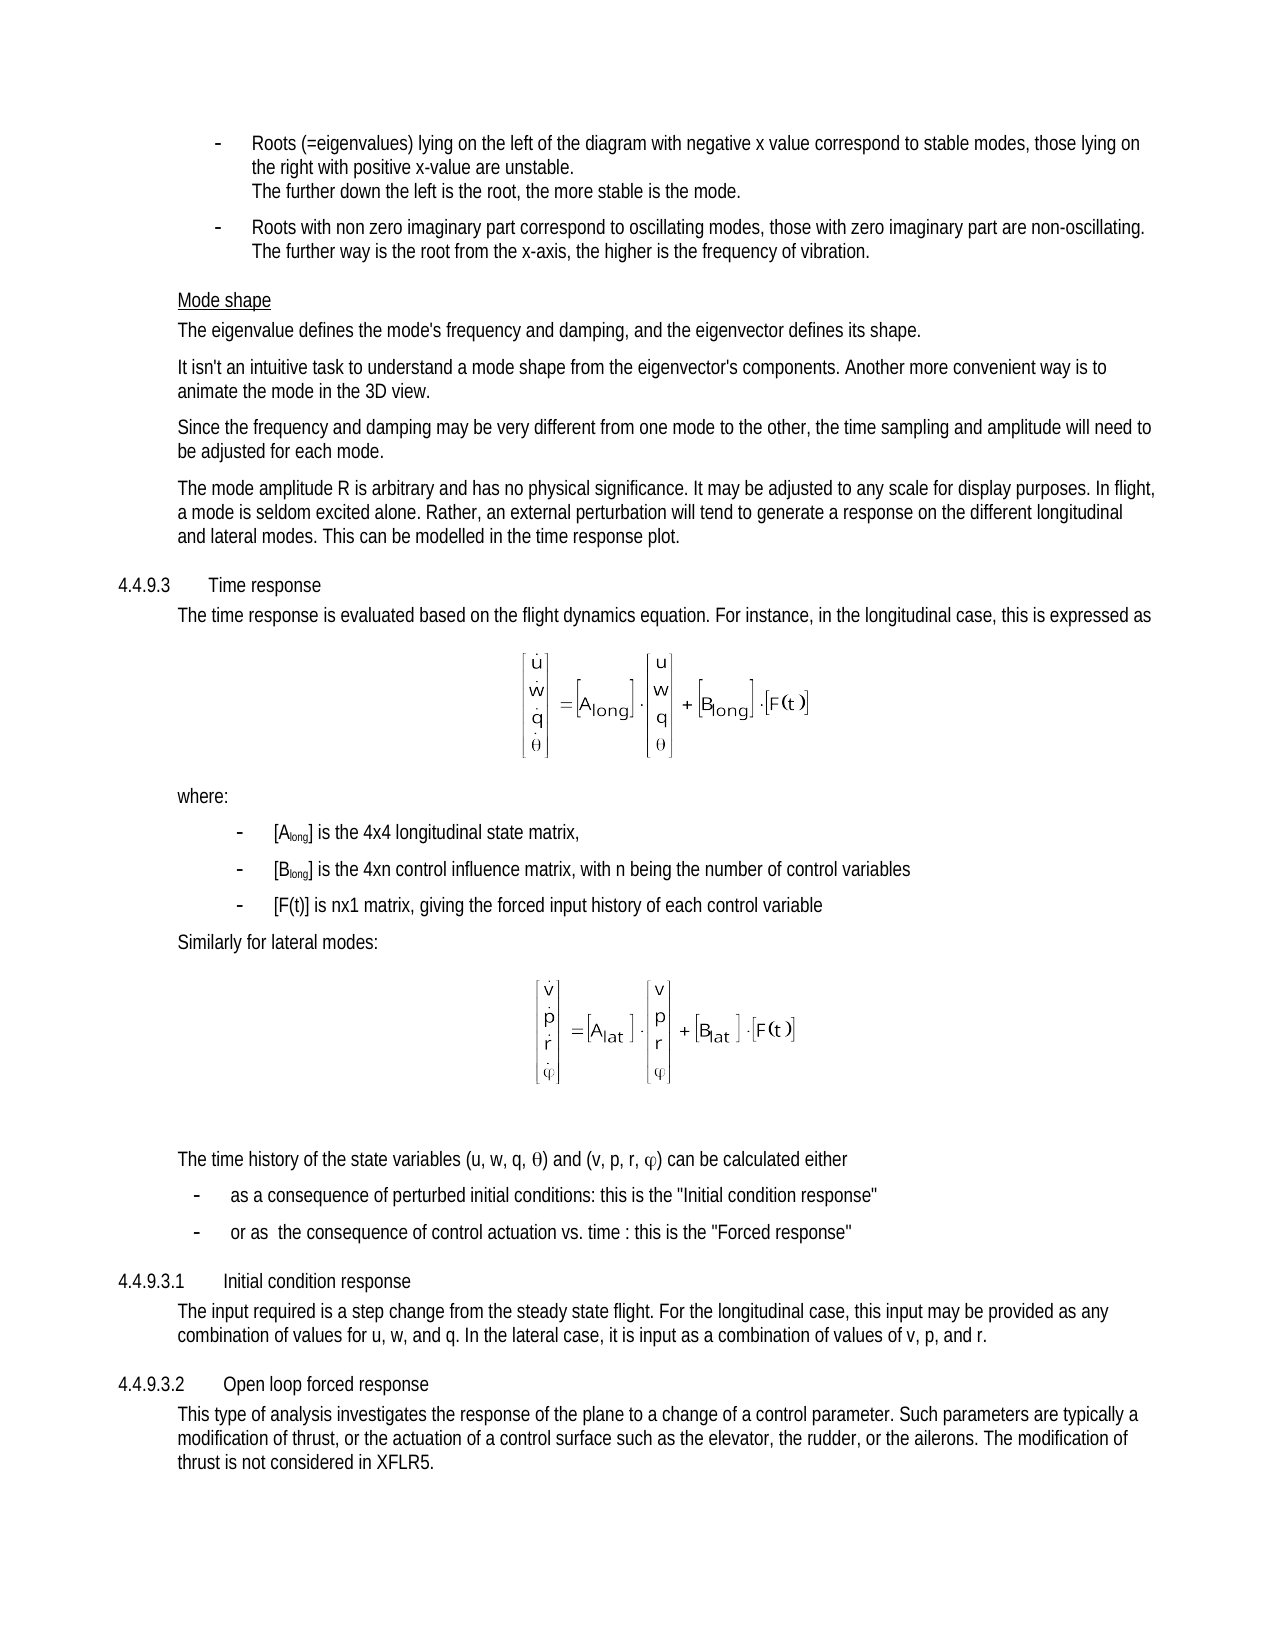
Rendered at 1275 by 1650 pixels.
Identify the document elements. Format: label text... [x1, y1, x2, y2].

text The input required is a step change from the steady state flight. For the longitudinal case, this input may be provided as any combination of values for u, w, and q. In the lateral case, it is input as a combination of values of v, p, and r. [177, 1299, 1157, 1347]
text  or as the consequence of control actuation vs. time : this is the "Forced response" [193, 1220, 1157, 1244]
text It isn't an intuitive task to understand a mode shape from the eigenvector's components. Another more convenient way is to animate the mode in the 3D view. [177, 355, 1157, 403]
text  [Blong] is the 4xn control influence matrix, with n being the number of control variables [236, 857, 1157, 881]
subtitle Initial condition response [118, 1269, 1157, 1293]
text  Roots with non zero imaginary part correspond to oscillating modes, those with zero imaginary part are non-oscillating. The further way is the root from the x-axis, the higher is the frequency of vibration. [214, 215, 1157, 263]
text The time history of the state variables (u, w, q, ) and (v, p, r, ) can be calculated either [177, 1147, 1157, 1171]
text where: [177, 784, 1157, 808]
text The mode amplitude R is arbitrary and has no physical significance. It may be adjusted to any scale for display purposes. In flight, a mode is seldom excited alone. Rather, an external perturbation will tend to generate a response on the different longitudinal and lateral modes. This can be modelled in the time response plot. [177, 476, 1157, 547]
text This type of analysis investigates the response of the plane to a change of a control parameter. Such parameters are typically a modification of thrust, or the actuation of a control surface such as the elevator, the rudder, or the ailerons. The modification of thrust is not considered in XFLR5. [177, 1402, 1157, 1474]
subtitle Open loop forced response [118, 1372, 1157, 1396]
text  [Along] is the 4x4 longitudinal state matrix, [236, 820, 1157, 844]
text The time response is evaluated based on the flight dynamics equation. For instance, in the longitudinal case, this is expressed as [177, 603, 1157, 627]
text  [F(t)] is nx1 matrix, giving the forced input history of each control variable [236, 893, 1157, 917]
text Similarly for lateral modes: [177, 930, 1157, 954]
text The eigenvalue defines the mode's frequency and damping, and the eigenvector defines its shape. [177, 318, 1157, 342]
subtitle Mode shape [177, 288, 1157, 312]
text  as a consequence of perturbed initial conditions: this is the "Initial condition response" [193, 1183, 1157, 1207]
text Since the frequency and damping may be very different from one mode to the other, the time sampling and amplitude will need to be adjusted for each mode. [177, 415, 1157, 463]
subtitle Time response [118, 572, 1157, 596]
text  Roots (=eigenvalues) lying on the left of the diagram with negative x value correspond to stable modes, those lying on the right with positive x-value are unstable. The further down the left is the root, the more stable is the mode. [214, 131, 1157, 203]
